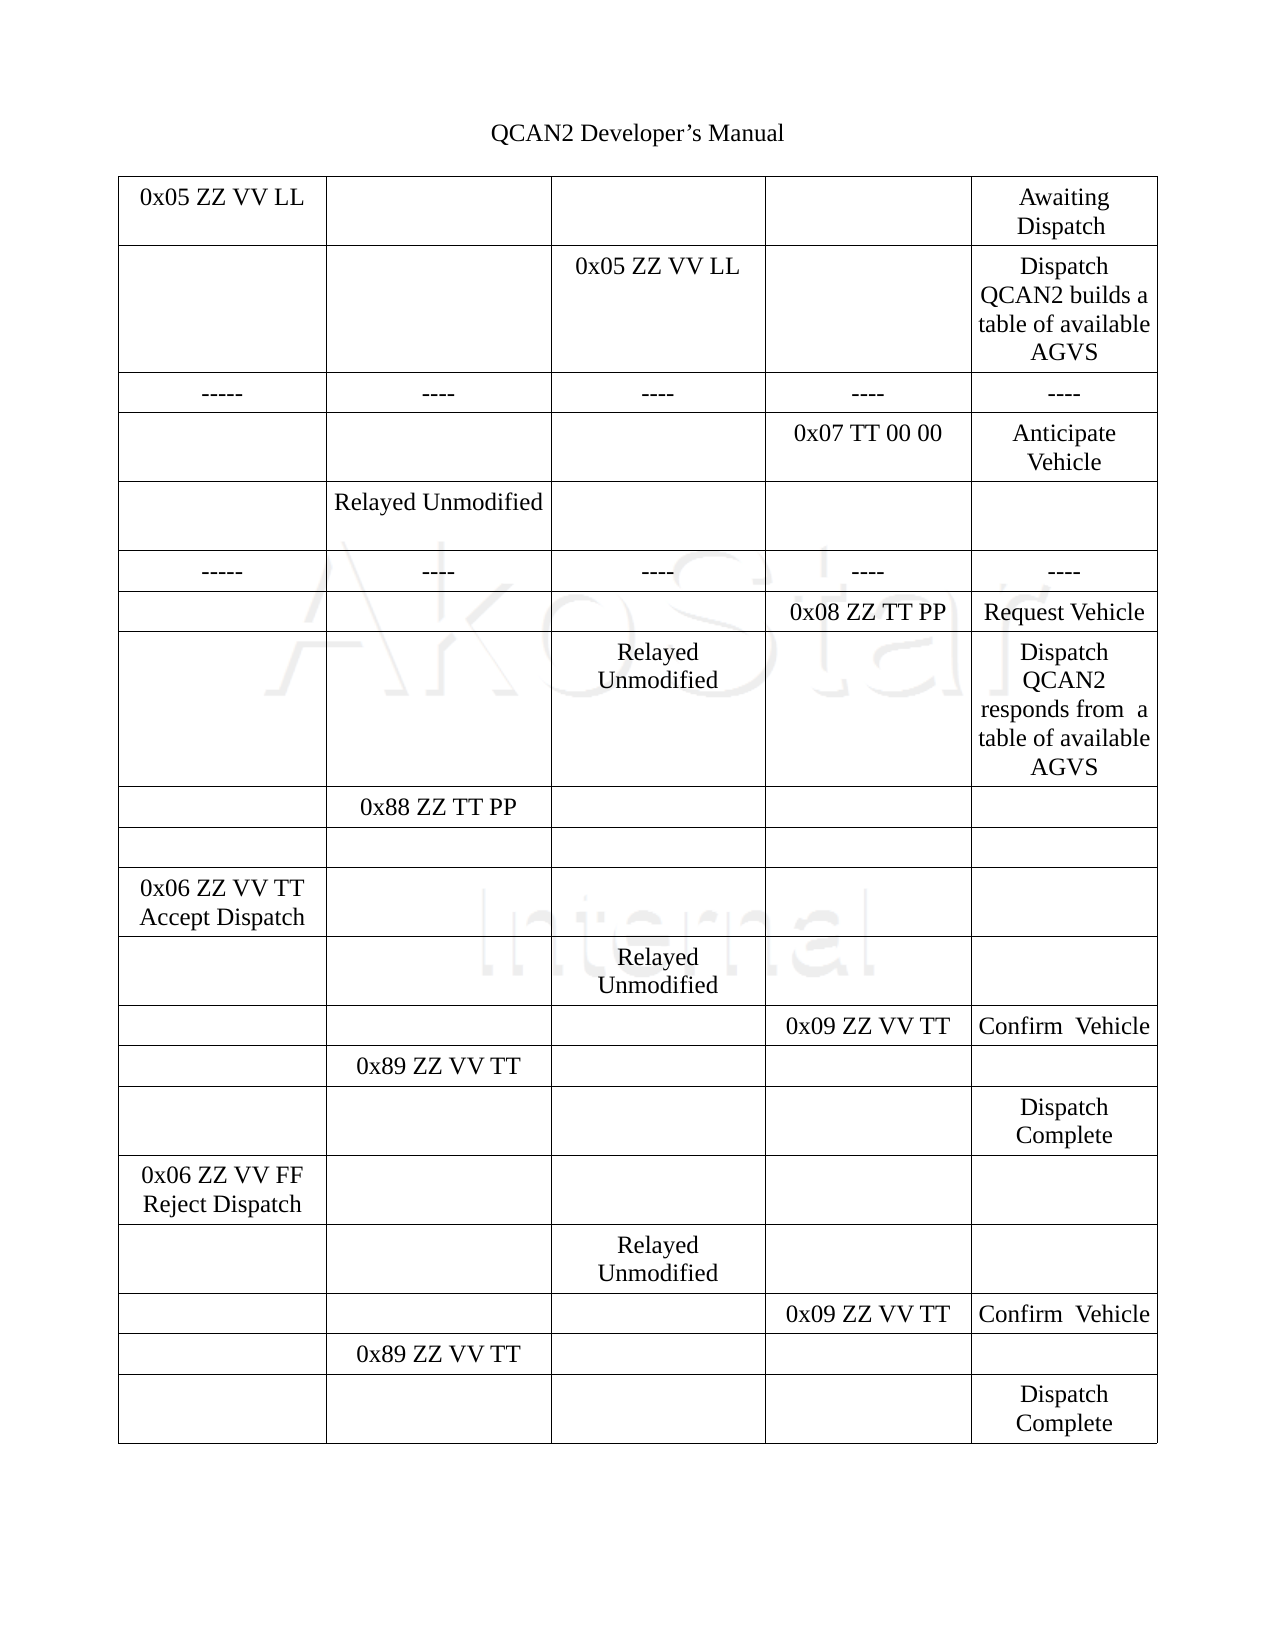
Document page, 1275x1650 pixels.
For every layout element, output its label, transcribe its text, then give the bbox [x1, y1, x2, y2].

table_cell [119, 787, 326, 827]
table_cell [327, 177, 551, 245]
table_cell Confirm Vehicle [972, 1006, 1157, 1045]
table_cell [119, 413, 326, 481]
table_cell [119, 937, 326, 1005]
table_cell [327, 937, 551, 1005]
table_cell ---- [972, 551, 1157, 591]
table_cell ---- [327, 551, 551, 591]
table_cell [327, 1225, 551, 1293]
table_cell [552, 787, 765, 827]
table_cell [552, 1006, 765, 1045]
table_cell [972, 482, 1157, 550]
table_cell [119, 1334, 326, 1373]
table_cell 0x07 TT 00 00 [766, 413, 971, 481]
table_cell [327, 592, 551, 631]
table_cell 0x05 ZZ VV LL [552, 246, 765, 372]
table_cell [119, 1375, 326, 1443]
table_cell 0x89 ZZ VV TT [327, 1334, 551, 1373]
table_cell ---- [327, 373, 551, 412]
table_cell [327, 1006, 551, 1045]
table_cell [766, 1225, 971, 1293]
table_cell [552, 1294, 765, 1333]
table_cell [327, 1375, 551, 1443]
table_cell Relayed Unmodified [552, 937, 765, 1005]
table_cell [972, 787, 1157, 827]
table_cell [766, 787, 971, 827]
table_cell Dispatch Complete [972, 1087, 1157, 1155]
table_cell [119, 1087, 326, 1155]
table_cell [972, 1156, 1157, 1224]
table_cell [766, 1046, 971, 1086]
table_cell [327, 246, 551, 372]
table_cell ----- [119, 373, 326, 412]
table_cell 0x09 ZZ VV TT [766, 1006, 971, 1045]
table_cell [972, 828, 1157, 867]
table_cell ---- [766, 373, 971, 412]
table_cell [327, 413, 551, 481]
table_cell [972, 868, 1157, 936]
table_cell [766, 482, 971, 550]
table_cell [119, 482, 326, 550]
table_cell Awaiting Dispatch [972, 177, 1157, 245]
table_cell [119, 828, 326, 867]
table_cell 0x09 ZZ VV TT [766, 1294, 971, 1333]
table_cell [327, 1156, 551, 1224]
table_cell [552, 1375, 765, 1443]
table_cell [766, 1156, 971, 1224]
table_cell Relayed Unmodified [552, 632, 765, 786]
table_cell [766, 937, 971, 1005]
table_cell Dispatch QCAN2 responds from a table of available AGVS [972, 632, 1157, 786]
table_cell [327, 632, 551, 786]
table_cell ---- [552, 373, 765, 412]
table_cell [552, 1046, 765, 1086]
table_cell [552, 482, 765, 550]
table_cell [766, 246, 971, 372]
table_cell [552, 1334, 765, 1373]
table_cell [327, 868, 551, 936]
table_cell [972, 1046, 1157, 1086]
table_cell [766, 828, 971, 867]
table_cell [766, 632, 971, 786]
table_cell [766, 177, 971, 245]
table_cell [552, 1156, 765, 1224]
table_cell [327, 1087, 551, 1155]
table_cell [552, 592, 765, 631]
table_cell [552, 1087, 765, 1155]
table_cell 0x08 ZZ TT PP [766, 592, 971, 631]
table_cell [119, 1046, 326, 1086]
table_cell [119, 1294, 326, 1333]
table_cell [119, 1006, 326, 1045]
table_cell [766, 1087, 971, 1155]
table_cell 0x05 ZZ VV LL [119, 177, 326, 245]
table_cell Relayed Unmodified [552, 1225, 765, 1293]
table_cell [552, 828, 765, 867]
table_cell [119, 632, 326, 786]
table_cell [766, 868, 971, 936]
table_cell ---- [972, 373, 1157, 412]
table_cell Relayed Unmodified [327, 482, 551, 550]
table_cell Request Vehicle [972, 592, 1157, 631]
table_cell Dispatch QCAN2 builds a table of available AGVS [972, 246, 1157, 372]
table_cell ---- [766, 551, 971, 591]
table_cell [766, 1375, 971, 1443]
table_cell [552, 413, 765, 481]
table_cell [972, 1334, 1157, 1373]
table_cell Anticipate Vehicle [972, 413, 1157, 481]
table_cell ----- [119, 551, 326, 591]
table_cell 0x89 ZZ VV TT [327, 1046, 551, 1086]
table_cell Confirm Vehicle [972, 1294, 1157, 1333]
table_cell [327, 1294, 551, 1333]
table_cell 0x88 ZZ TT PP [327, 787, 551, 827]
table_cell [119, 246, 326, 372]
table_cell 0x06 ZZ VV TT Accept Dispatch [119, 868, 326, 936]
table_cell Dispatch Complete [972, 1375, 1157, 1443]
table_cell [552, 868, 765, 936]
table_cell ---- [552, 551, 765, 591]
table_cell 0x06 ZZ VV FF Reject Dispatch [119, 1156, 326, 1224]
table_cell [972, 937, 1157, 1005]
table_cell [972, 1225, 1157, 1293]
table_cell [552, 177, 765, 245]
table_cell [766, 1334, 971, 1373]
table_cell [119, 1225, 326, 1293]
table_cell [119, 592, 326, 631]
table_cell [327, 828, 551, 867]
